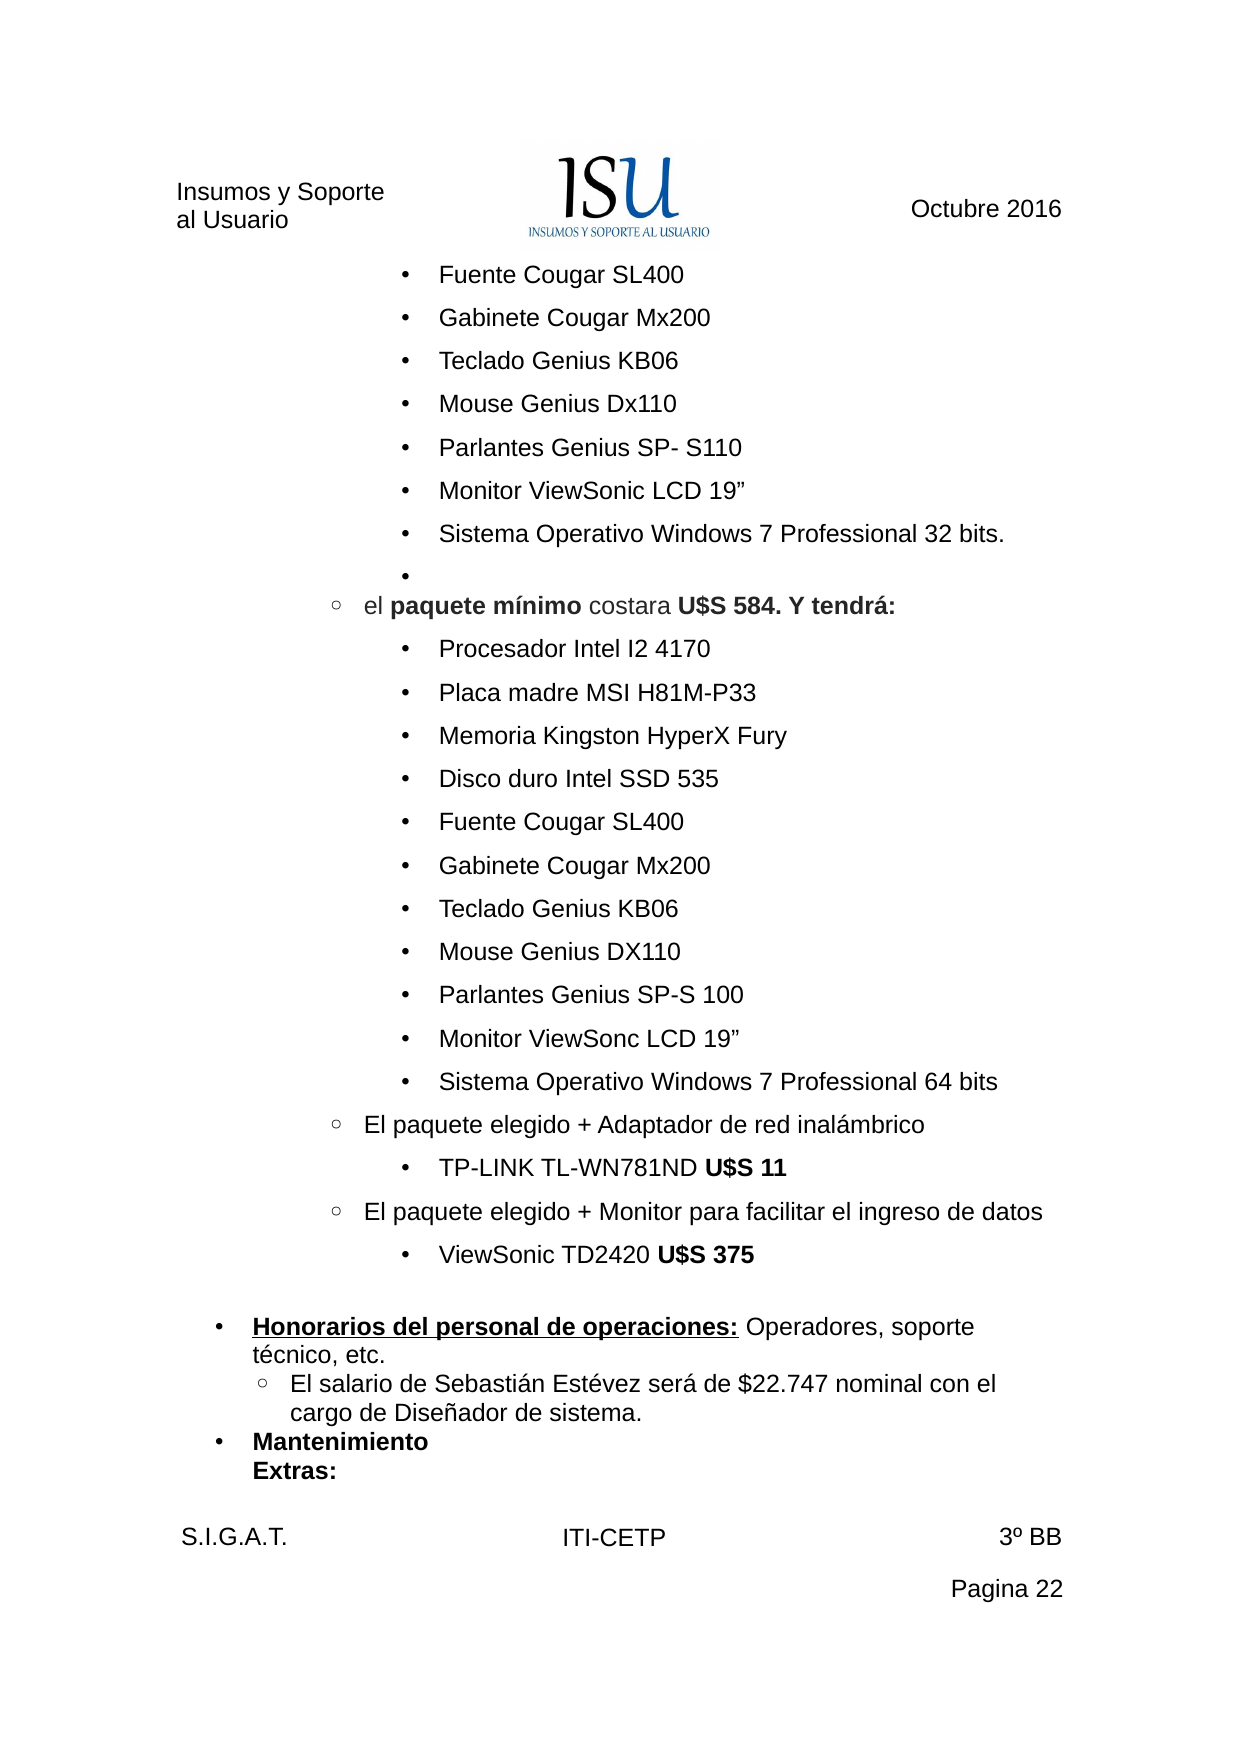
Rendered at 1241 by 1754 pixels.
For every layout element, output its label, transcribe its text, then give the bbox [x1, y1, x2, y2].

list Teclado Genius KB06 [401, 346, 1063, 375]
list Parlantes Genius SP- S110 [401, 433, 1063, 462]
text Extras: [216, 1456, 1063, 1484]
picture [517, 138, 723, 252]
list Gabinete Cougar Mx200 [401, 303, 1063, 332]
list Mantenimiento [215, 1427, 1063, 1456]
list Memoria Kingston HyperX Fury [401, 721, 1063, 750]
list Monitor ViewSonc LCD 19” [401, 1023, 1063, 1052]
list Sistema Operativo Windows 7 Professional 64 bits [401, 1067, 1063, 1096]
list Monitor ViewSonic LCD 19” [401, 476, 1063, 505]
list Sistema Operativo Windows 7 Professional 32 bits. [401, 519, 1063, 548]
list Teclado Genius KB06 [401, 894, 1063, 923]
list El paquete elegido + Monitor para facilitar el ingreso de datos [326, 1196, 1063, 1225]
list Mouse Genius DX110 [401, 937, 1063, 966]
list Parlantes Genius SP-S 100 [401, 980, 1063, 1009]
list ViewSonic TD2420 U$S 375 [401, 1240, 1063, 1268]
list Gabinete Cougar Mx200 [401, 851, 1063, 879]
list Fuente Cougar SL400 [401, 260, 1063, 289]
list El salario de Sebastián Estévez será de $22.747 nominal con el cargo de Diseñador de sistema. [252, 1369, 1063, 1427]
list Mouse Genius Dx110 [401, 389, 1063, 418]
list el paquete mínimo costara U$S 584. Y tendrá: [326, 591, 1063, 620]
list Procesador Intel I2 4170 [401, 634, 1063, 663]
list Placa madre MSI H81M-P33 [401, 678, 1063, 707]
list Fuente Cougar SL400 [401, 807, 1063, 836]
list Honorarios del personal de operaciones: Operadores, soporte técnico, etc. [215, 1312, 1063, 1369]
list El paquete elegido + Adaptador de red inalámbrico [326, 1110, 1063, 1139]
list Disco duro Intel SSD 535 [401, 764, 1063, 793]
list TP-LINK TL-WN781ND U$S 11 [401, 1153, 1063, 1182]
